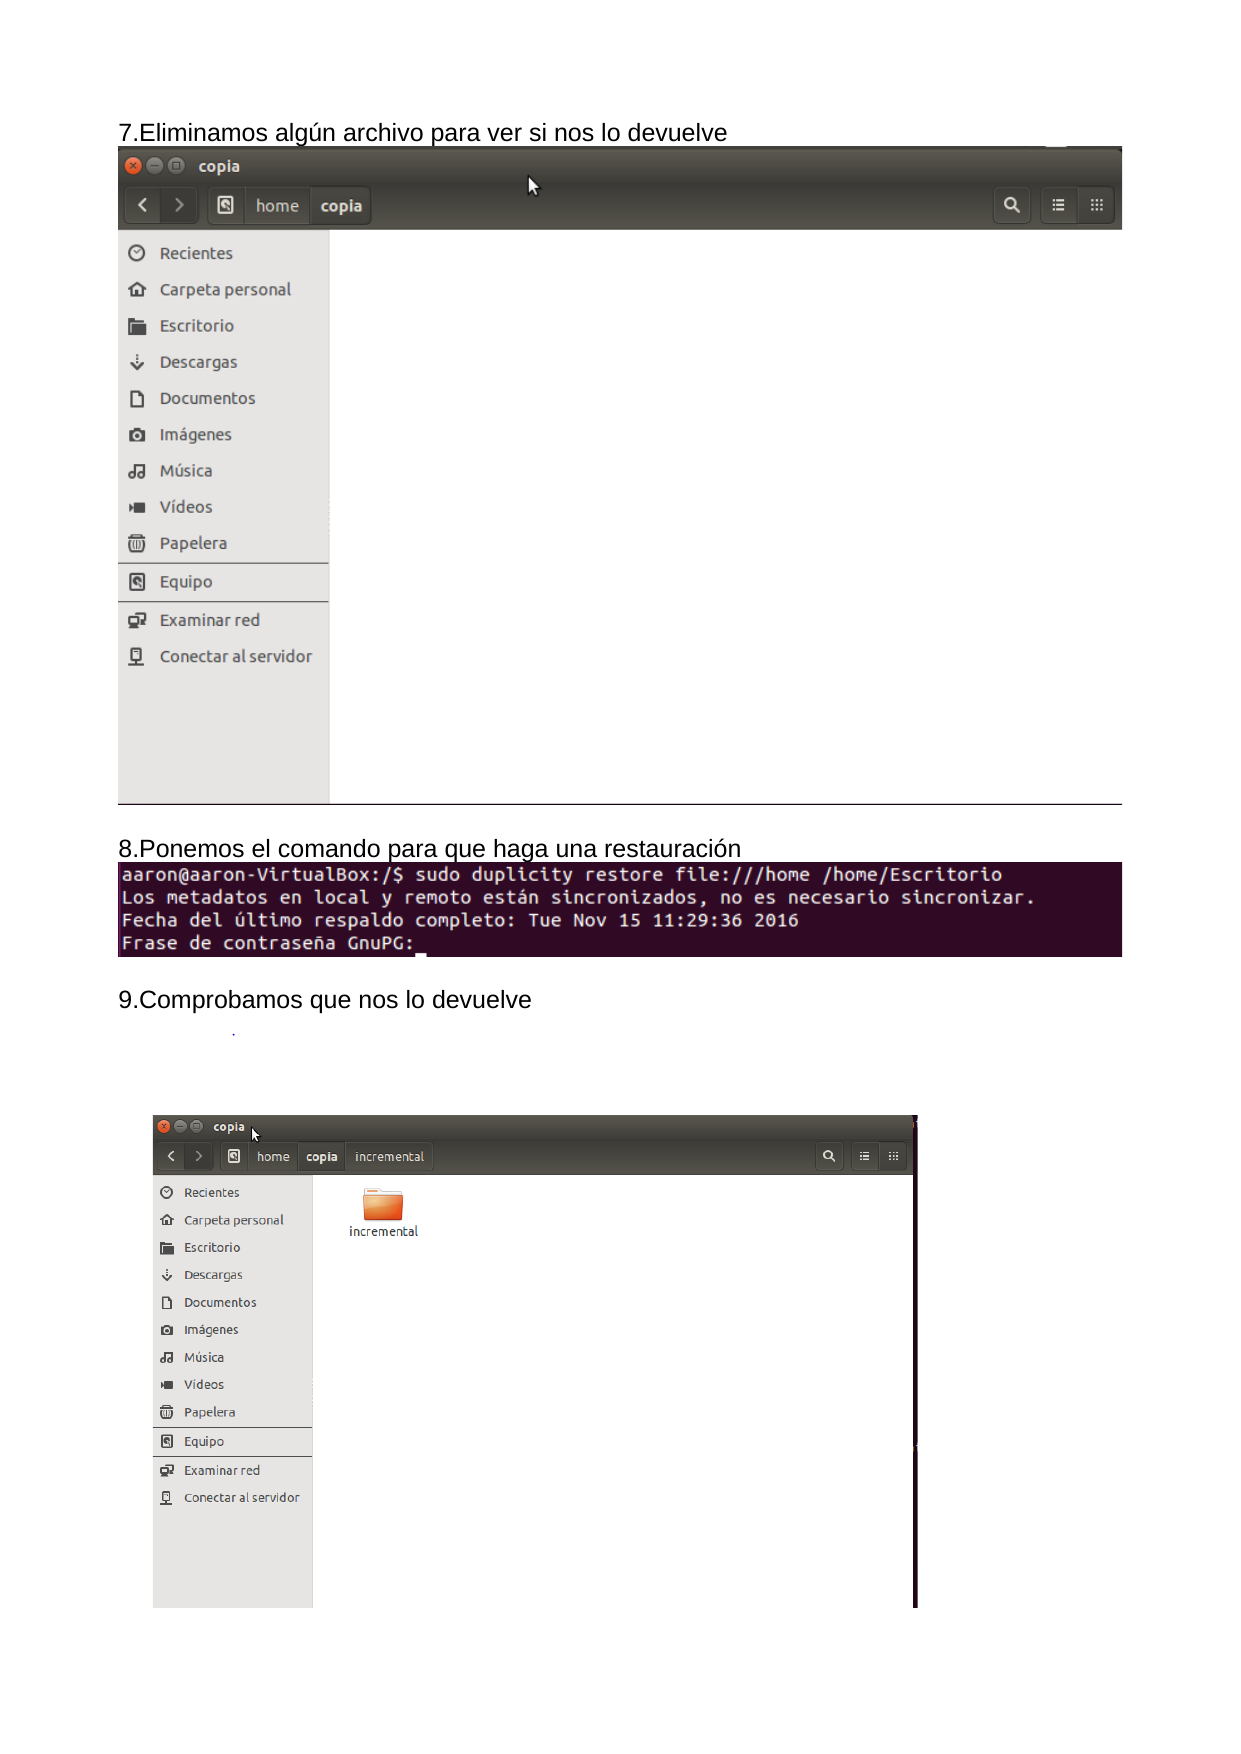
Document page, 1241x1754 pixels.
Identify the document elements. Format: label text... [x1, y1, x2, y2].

text 7.Eliminamos algún archivo para ver si nos lo devuelve [118, 118, 1122, 146]
text 9.Comprobamos que nos lo devuelve [118, 985, 1122, 1014]
picture [118, 146, 1123, 805]
picture [118, 862, 1123, 957]
picture [152, 1033, 918, 1608]
text 8.Ponemos el comando para que haga una restauración [118, 833, 1122, 862]
